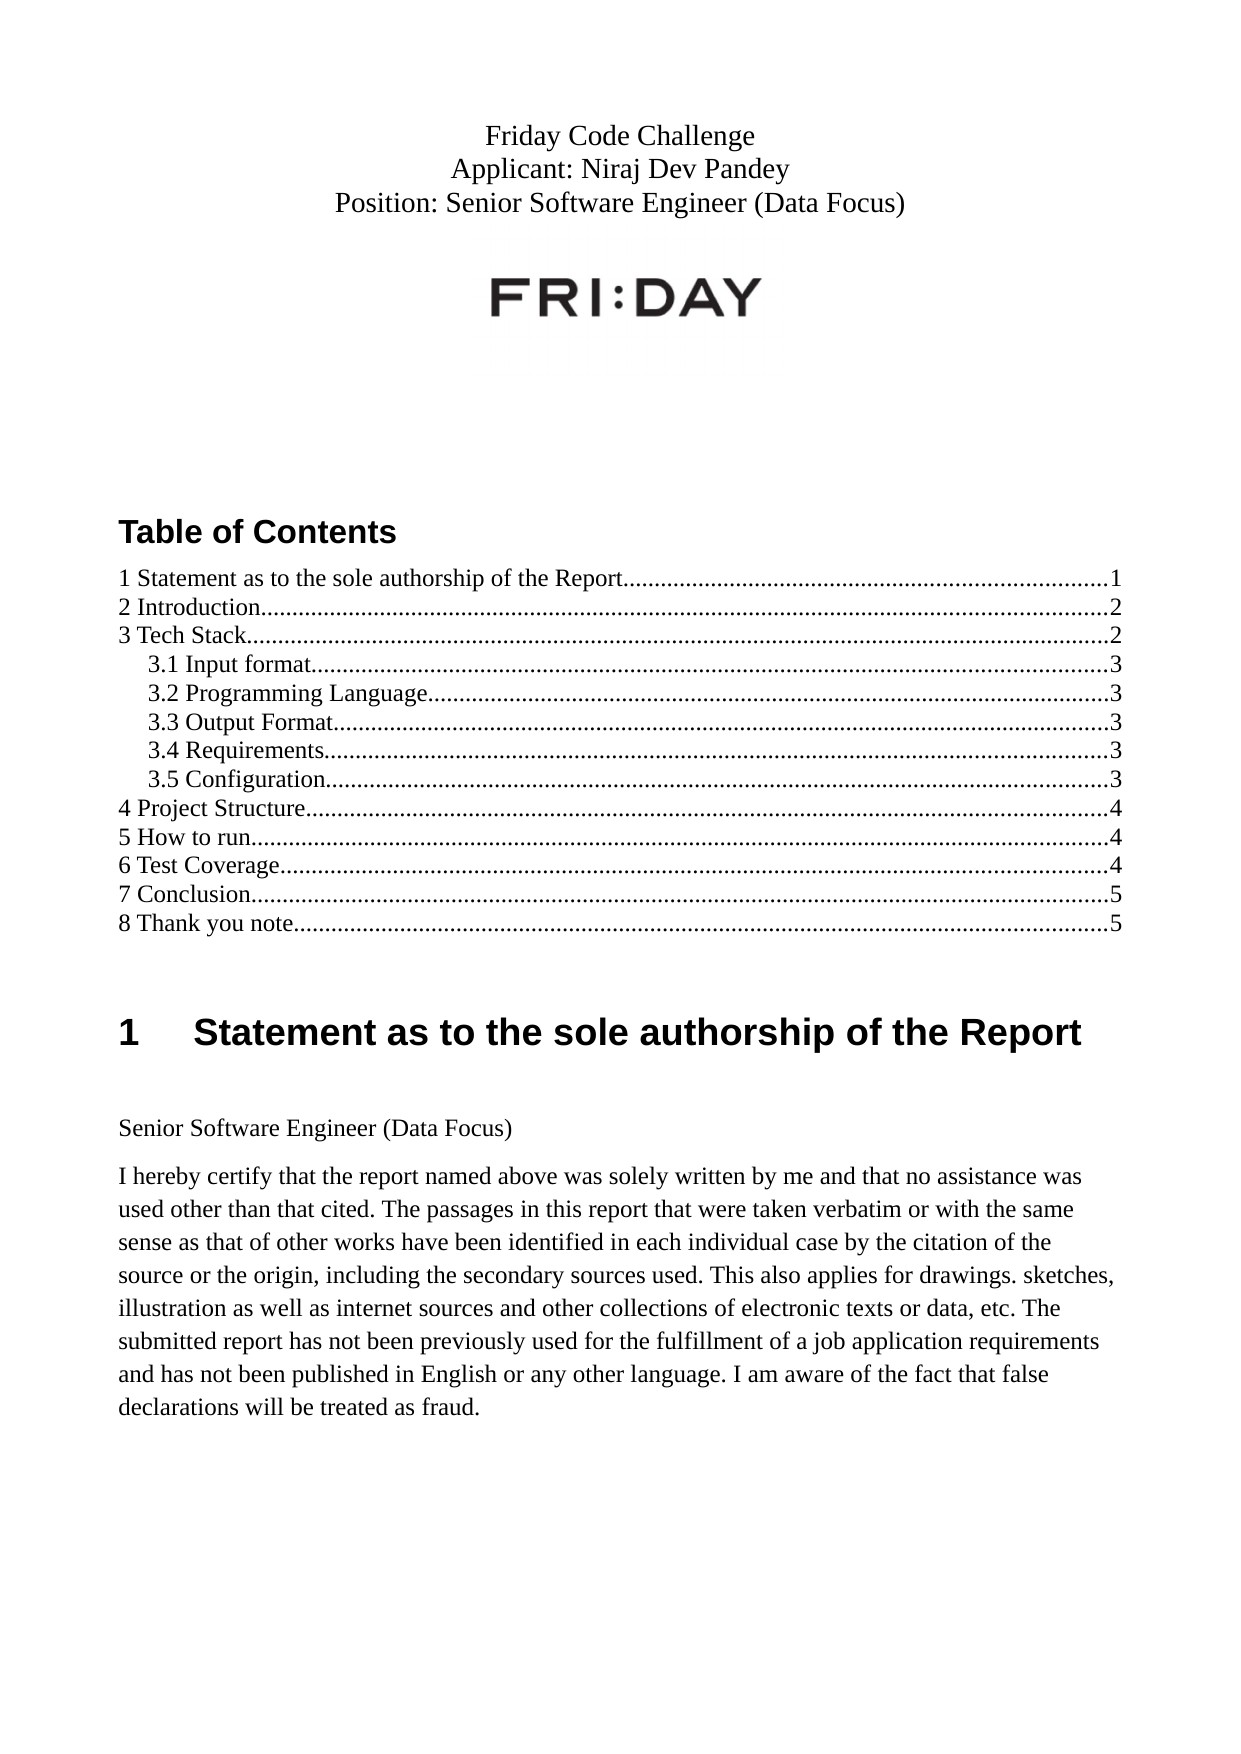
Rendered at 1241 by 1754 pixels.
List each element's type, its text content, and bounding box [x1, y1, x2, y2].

text 4 Project Structure 4 [118, 793, 1122, 822]
text 3.4 Requirements 3 [148, 736, 1122, 764]
text 3.5 Configuration 3 [148, 764, 1122, 793]
subtitle Table of Contents [118, 512, 1122, 551]
subtitle Statement as to the sole authorship of the Report [118, 1009, 1122, 1053]
text I hereby certify that the report named above was solely written by me and that no assistance was used other than that cited. The passages in this report that were taken verbatim or with the same sense as that of other works have been identified in each individual case by the citation of the source or the origin, including the secondary sources used. This also applies for drawings. sketches, illustration as well as internet sources and other collections of electronic texts or data, etc. The submitted report has not been previously used for the fulfillment of a job application requirements and has not been published in English or any other language. I am aware of the fact that false declarations will be treated as fraud. [118, 1161, 1122, 1421]
text 3.1 Input format 3 [148, 649, 1122, 678]
text 7 Conclusion 5 [118, 879, 1122, 908]
text 1 Statement as to the sole authorship of the Report 1 [118, 563, 1122, 592]
text Senior Software Engineer (Data Focus) [118, 1113, 1122, 1142]
text 5 How to run 4 [118, 822, 1122, 851]
text 3.3 Output Format 3 [148, 707, 1122, 736]
picture [472, 220, 783, 376]
text Friday Code Challenge [118, 118, 1122, 152]
text 6 Test Coverage 4 [118, 851, 1122, 879]
text 3.2 Programming Language 3 [148, 678, 1122, 707]
text 3 Tech Stack 2 [118, 621, 1122, 649]
text Applicant: Niraj Dev Pandey [118, 152, 1122, 185]
text 8 Thank you note 5 [118, 908, 1122, 937]
text 2 Introduction 2 [118, 592, 1122, 621]
text Position: Senior Software Engineer (Data Focus) [118, 185, 1122, 219]
